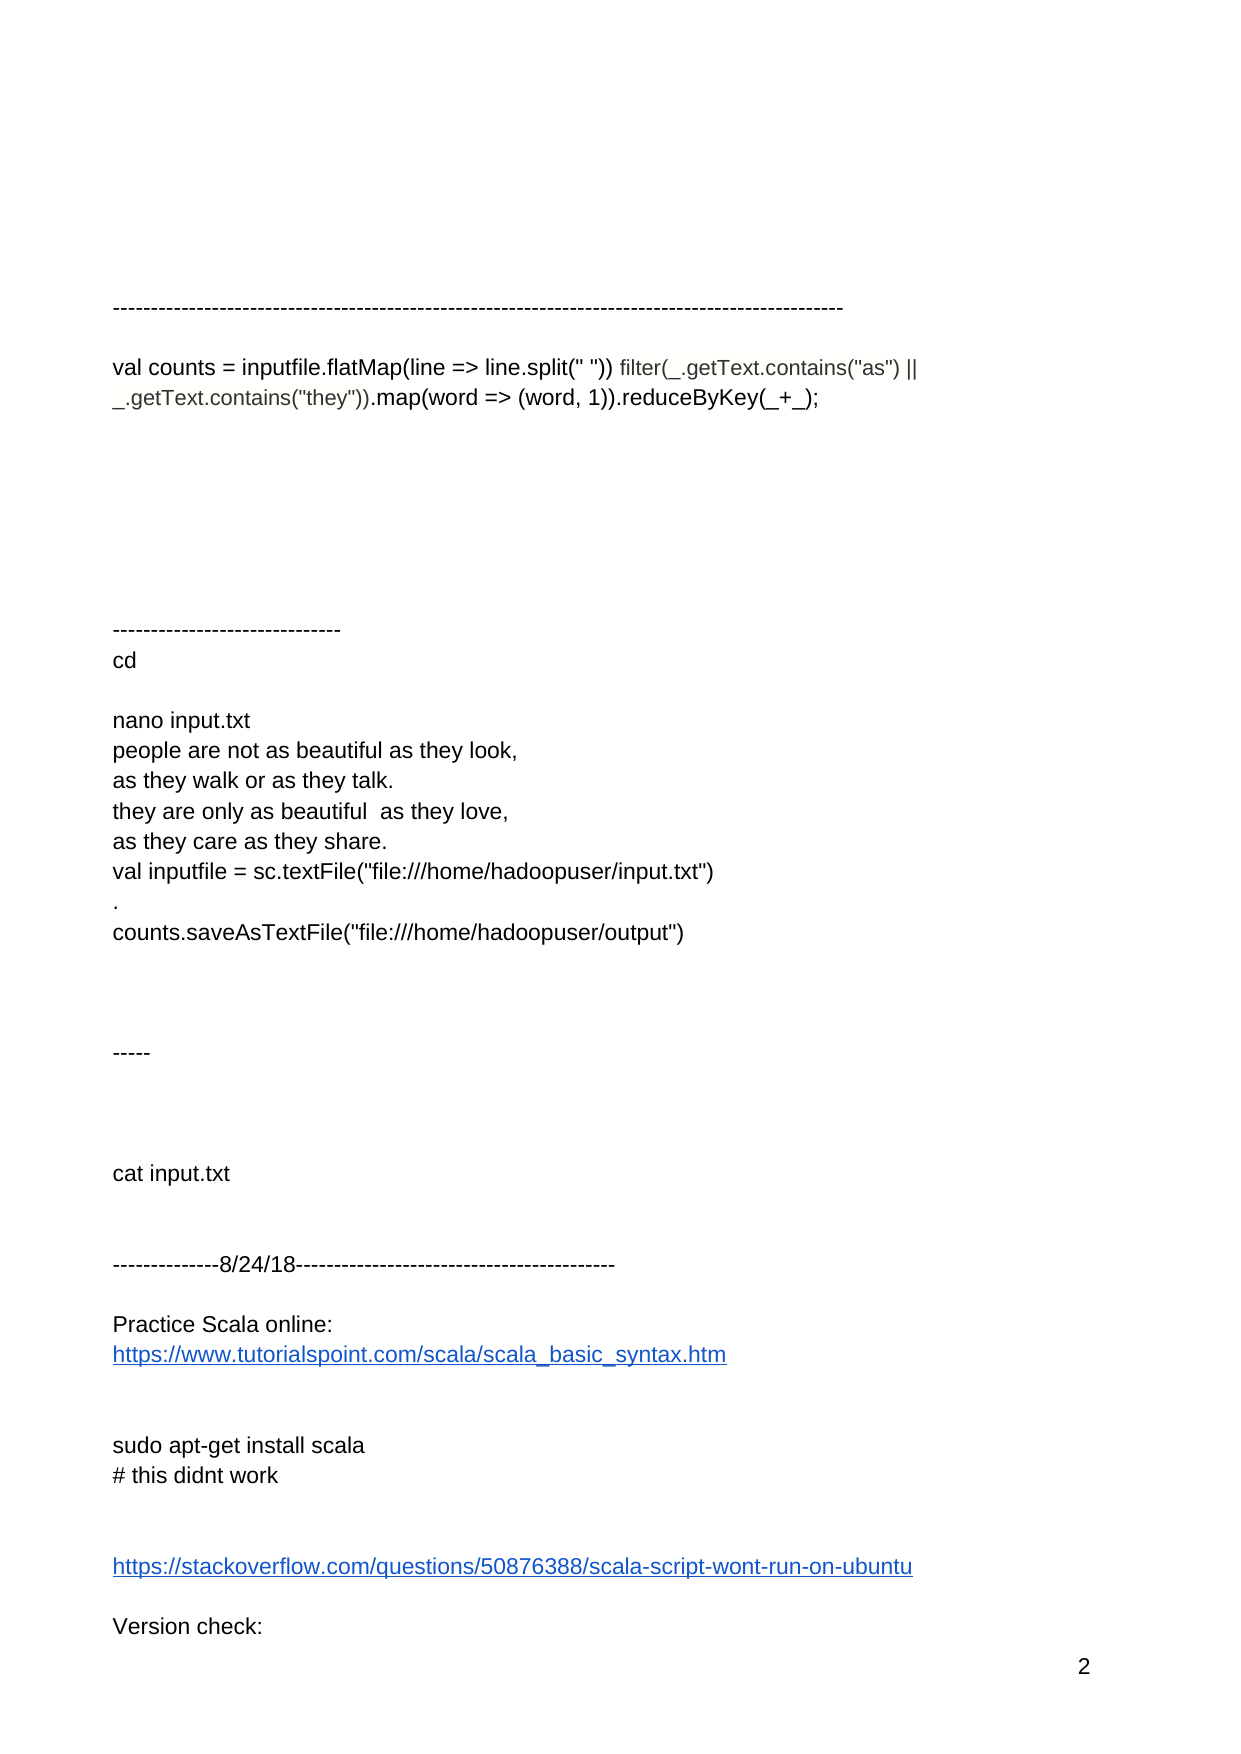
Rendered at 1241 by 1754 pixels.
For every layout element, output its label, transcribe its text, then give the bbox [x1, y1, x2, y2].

text ----- [112, 1039, 1090, 1066]
text as they walk or as they talk. [112, 767, 1090, 794]
text cat input.txt [112, 1160, 1090, 1186]
text https://www.tutorialspoint.com/scala/scala_basic_syntax.htm [112, 1341, 1090, 1368]
text https://stackoverflow.com/questions/50876388/scala-script-wont-run-on-ubuntu [112, 1553, 1090, 1579]
text ------------------------------ [112, 616, 1090, 643]
text counts.saveAsTextFile("file:///home/hadoopuser/output") [112, 918, 1090, 945]
text cd [112, 647, 1090, 673]
text . [112, 888, 1090, 914]
text people are not as beautiful as they look, [112, 737, 1090, 763]
text nano input.txt [112, 707, 1090, 733]
text sudo apt-get install scala [112, 1432, 1090, 1458]
text # this didnt work [112, 1462, 1090, 1488]
text Practice Scala online: [112, 1311, 1090, 1337]
text val inputfile = sc.textFile("file:///home/hadoopuser/input.txt") [112, 858, 1090, 884]
text they are only as beautiful as they love, [112, 798, 1090, 824]
text ------------------------------------------------------------------------------------------------ [112, 294, 1090, 320]
text Version check: [112, 1613, 1090, 1639]
text val counts = inputfile.flatMap(line => line.split(" ")) filter(_.getText.contains("as") || _.getText.contains("they")).map(word => (word, 1)).reduceByKey(_+_); [112, 354, 1090, 411]
text as they care as they share. [112, 828, 1090, 854]
text --------------8/24/18------------------------------------------ [112, 1251, 1090, 1277]
